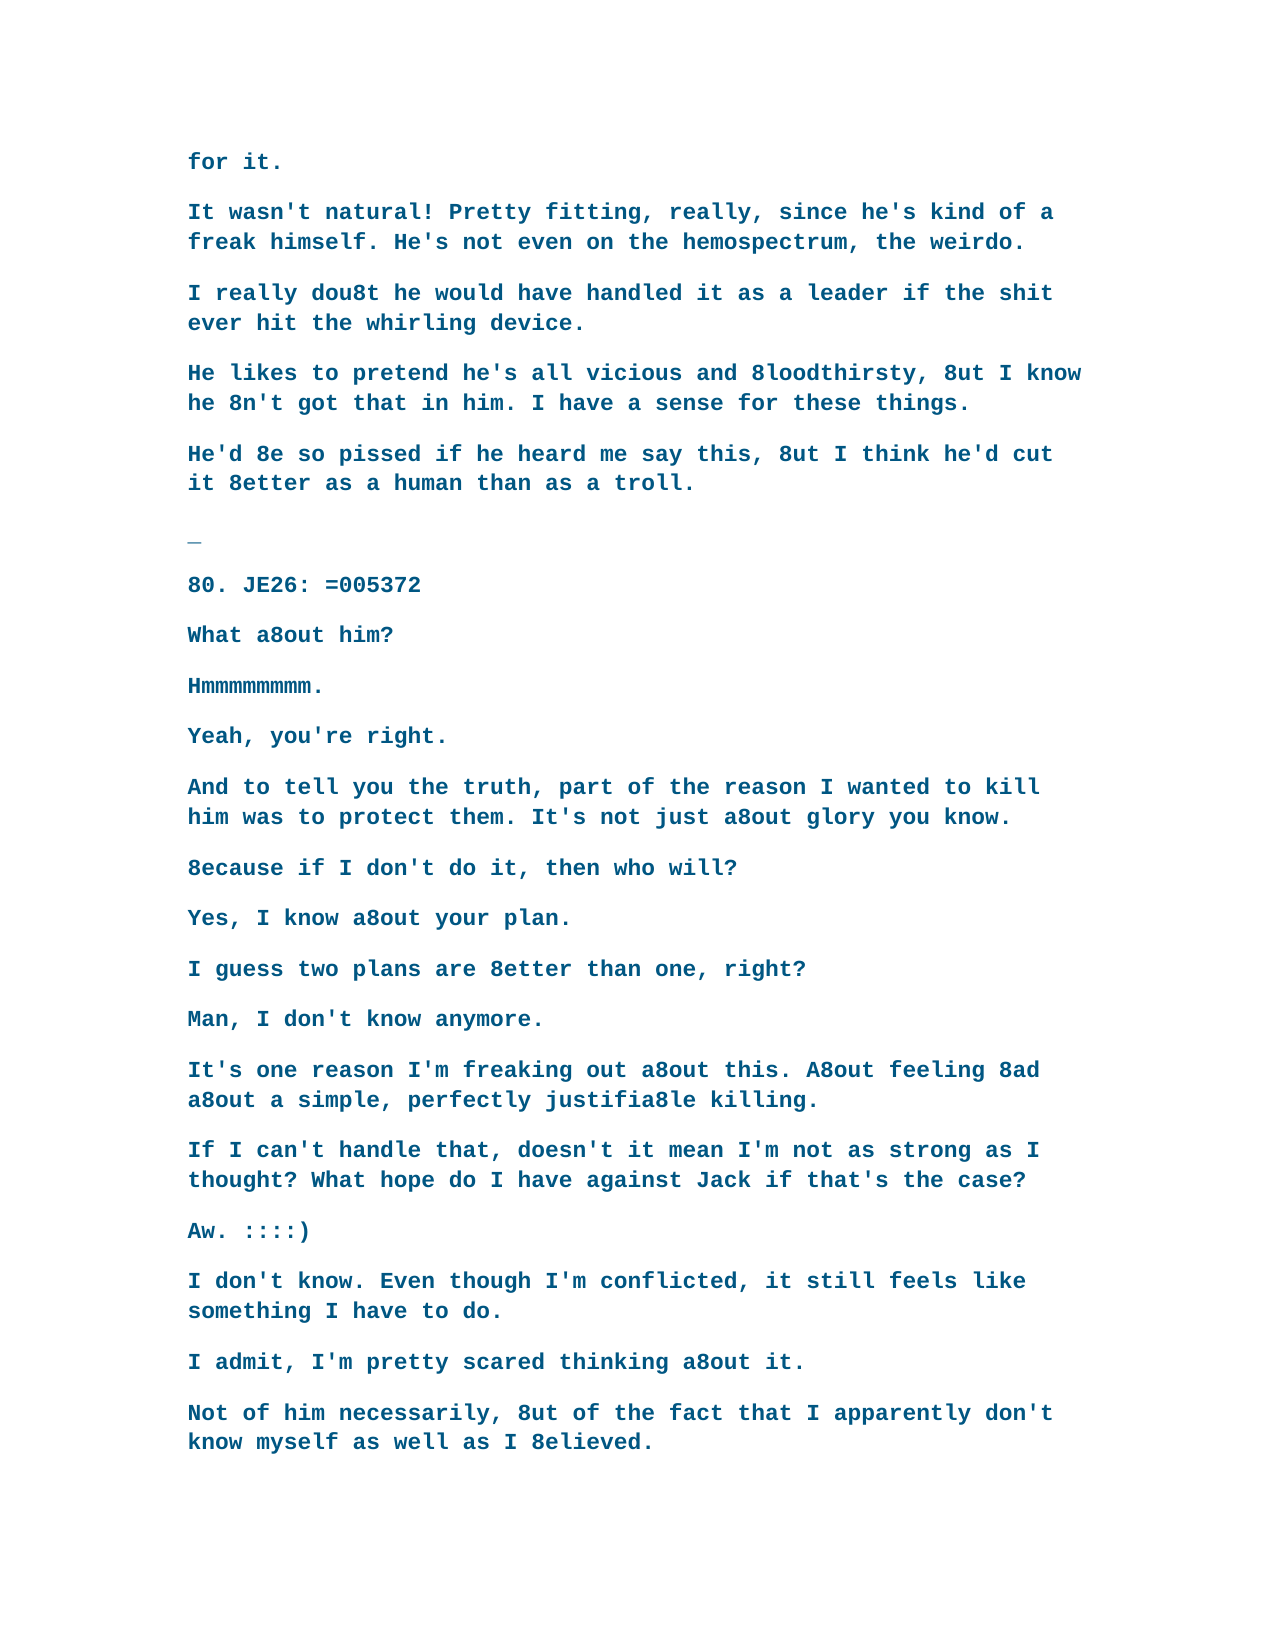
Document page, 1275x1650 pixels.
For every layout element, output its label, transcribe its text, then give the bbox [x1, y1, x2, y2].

text What a8out him? [187, 623, 1087, 649]
text He likes to pretend he's all vicious and 8loodthirsty, 8ut I know he 8n't got that in him. I have a sense for these things. [187, 361, 1087, 417]
text It wasn't natural! Pretty fitting, really, since he's kind of a freak himself. He's not even on the hemospectrum, the weirdo. [187, 201, 1087, 256]
text He'd 8e so pissed if he heard me say this, 8ut I think he'd cut it 8etter as a human than as a troll. [187, 442, 1087, 498]
text And to tell you the truth, part of the reason I wanted to kill him was to protect them. It's not just a8out glory you know. [187, 775, 1087, 831]
text It's one reason I'm freaking out a8out this. A8out feeling 8ad a8out a simple, perfectly justifia8le killing. [187, 1058, 1087, 1114]
text I admit, I'm pretty scared thinking a8out it. [187, 1350, 1087, 1376]
text I really dou8t he would have handled it as a leader if the shit ever hit the whirling device. [187, 281, 1087, 337]
text Yeah, you're right. [187, 725, 1087, 751]
text Hmmmmmmmm. [187, 674, 1087, 700]
text Aw. ::::) [187, 1219, 1087, 1245]
text for it. [187, 150, 1087, 176]
text Yes, I know a8out your plan. [187, 906, 1087, 932]
text I don't know. Even though I'm conflicted, it still feels like something I have to do. [187, 1270, 1087, 1326]
text 8ecause if I don't do it, then who will? [187, 856, 1087, 882]
text _ [187, 522, 1087, 548]
text If I can't handle that, doesn't it mean I'm not as strong as I thought? What hope do I have against Jack if that's the case? [187, 1139, 1087, 1194]
text Not of him necessarily, 8ut of the fact that I apparently don't know myself as well as I 8elieved. [187, 1401, 1087, 1457]
text Man, I don't know anymore. [187, 1008, 1087, 1034]
text 80. JE26: =005372 [187, 573, 1087, 599]
text I guess two plans are 8etter than one, right? [187, 957, 1087, 983]
